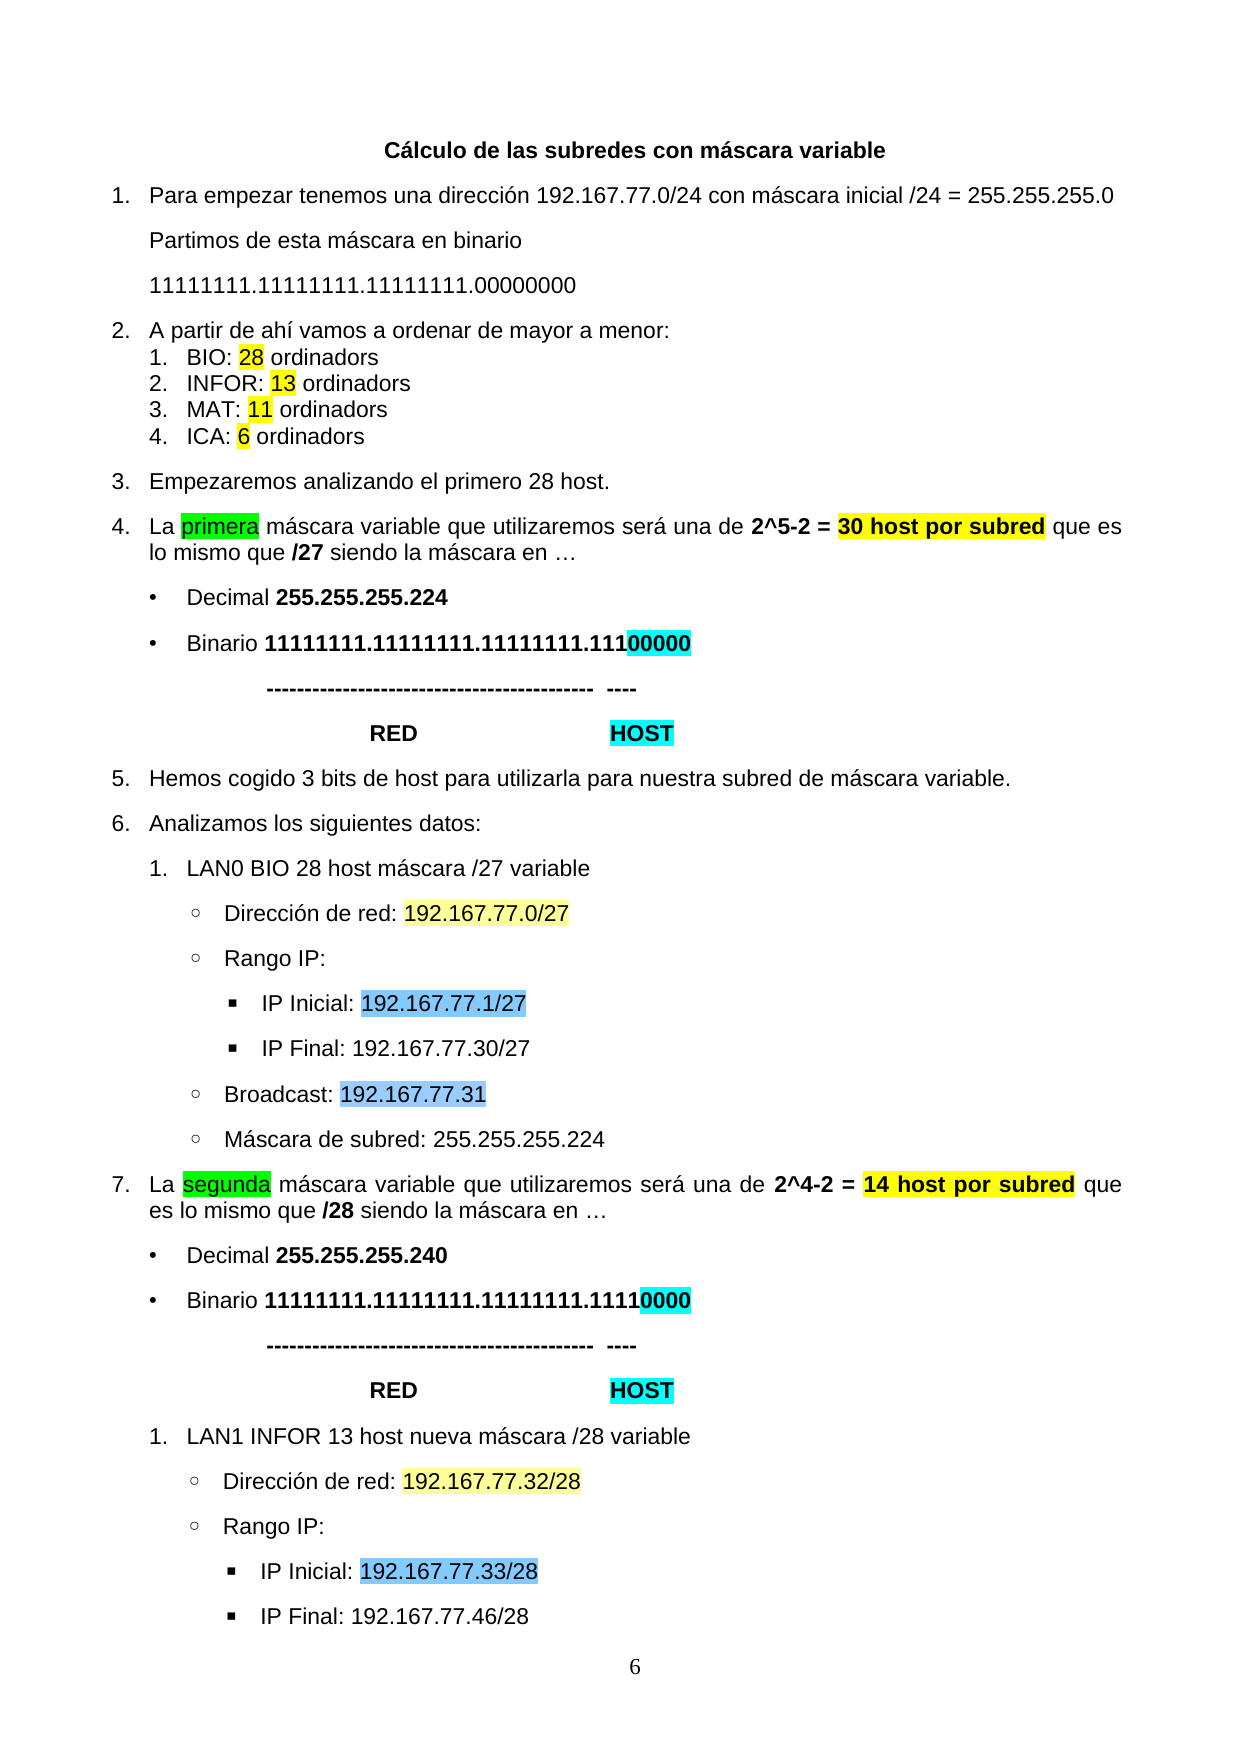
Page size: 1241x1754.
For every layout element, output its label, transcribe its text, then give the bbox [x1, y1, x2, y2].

list Binario 11111111.11111111.11111111.11100000 [149, 629, 1122, 656]
text ------------------------------------------- ---- [148, 1332, 1122, 1359]
list INFOR: 13 ordinadors [149, 370, 1122, 396]
text RED HOST [148, 1377, 1122, 1404]
list IP Inicial: 192.167.77.1/27 [224, 990, 1122, 1017]
list La segunda máscara variable que utilizaremos será una de 2^4-2 = 14 host por subred que es lo mismo que /28 siendo la máscara en … [111, 1171, 1122, 1223]
list A partir de ahí vamos a ordenar de mayor a menor: [111, 317, 1122, 344]
list Hemos cogido 3 bits de host para utilizarla para nuestra subred de máscara variable. [111, 765, 1122, 791]
list Empezaremos analizando el primero 28 host. [111, 468, 1122, 494]
list Dirección de red: 192.167.77.32/28 [185, 1468, 1122, 1494]
list Rango IP: [186, 945, 1122, 972]
list Broadcast: 192.167.77.31 [186, 1081, 1122, 1107]
list Rango IP: [185, 1513, 1122, 1539]
list La primera máscara variable que utilizaremos será una de 2^5-2 = 30 host por subred que es lo mismo que /27 siendo la máscara en … [111, 513, 1122, 566]
list Decimal 255.255.255.240 [149, 1242, 1122, 1268]
list BIO: 28 ordinadors [149, 344, 1122, 370]
list Decimal 255.255.255.224 [149, 584, 1122, 611]
list IP Inicial: 192.167.77.33/28 [223, 1558, 1122, 1584]
list Máscara de subred: 255.255.255.224 [186, 1126, 1122, 1152]
list ICA: 6 ordinadors [149, 423, 1122, 449]
text ------------------------------------------- ---- [148, 674, 1122, 701]
text RED HOST [148, 720, 1122, 746]
list Binario 11111111.11111111.11111111.11110000 [149, 1287, 1122, 1314]
list LAN0 BIO 28 host máscara /27 variable [149, 855, 1122, 881]
list Dirección de red: 192.167.77.0/27 [186, 900, 1122, 926]
list 11111111.11111111.11111111.00000000 [111, 272, 1122, 298]
list Analizamos los siguientes datos: [111, 810, 1122, 836]
text Cálculo de las subredes con máscara variable [148, 137, 1122, 163]
list LAN1 INFOR 13 host nueva máscara /28 variable [149, 1423, 1122, 1449]
list Partimos de esta máscara en binario [111, 227, 1122, 253]
list MAT: 11 ordinadors [149, 396, 1122, 423]
list IP Final: 192.167.77.30/27 [224, 1035, 1122, 1062]
list IP Final: 192.167.77.46/28 [223, 1603, 1122, 1629]
list Para empezar tenemos una dirección 192.167.77.0/24 con máscara inicial /24 = 255.255.255.0 [111, 182, 1122, 208]
